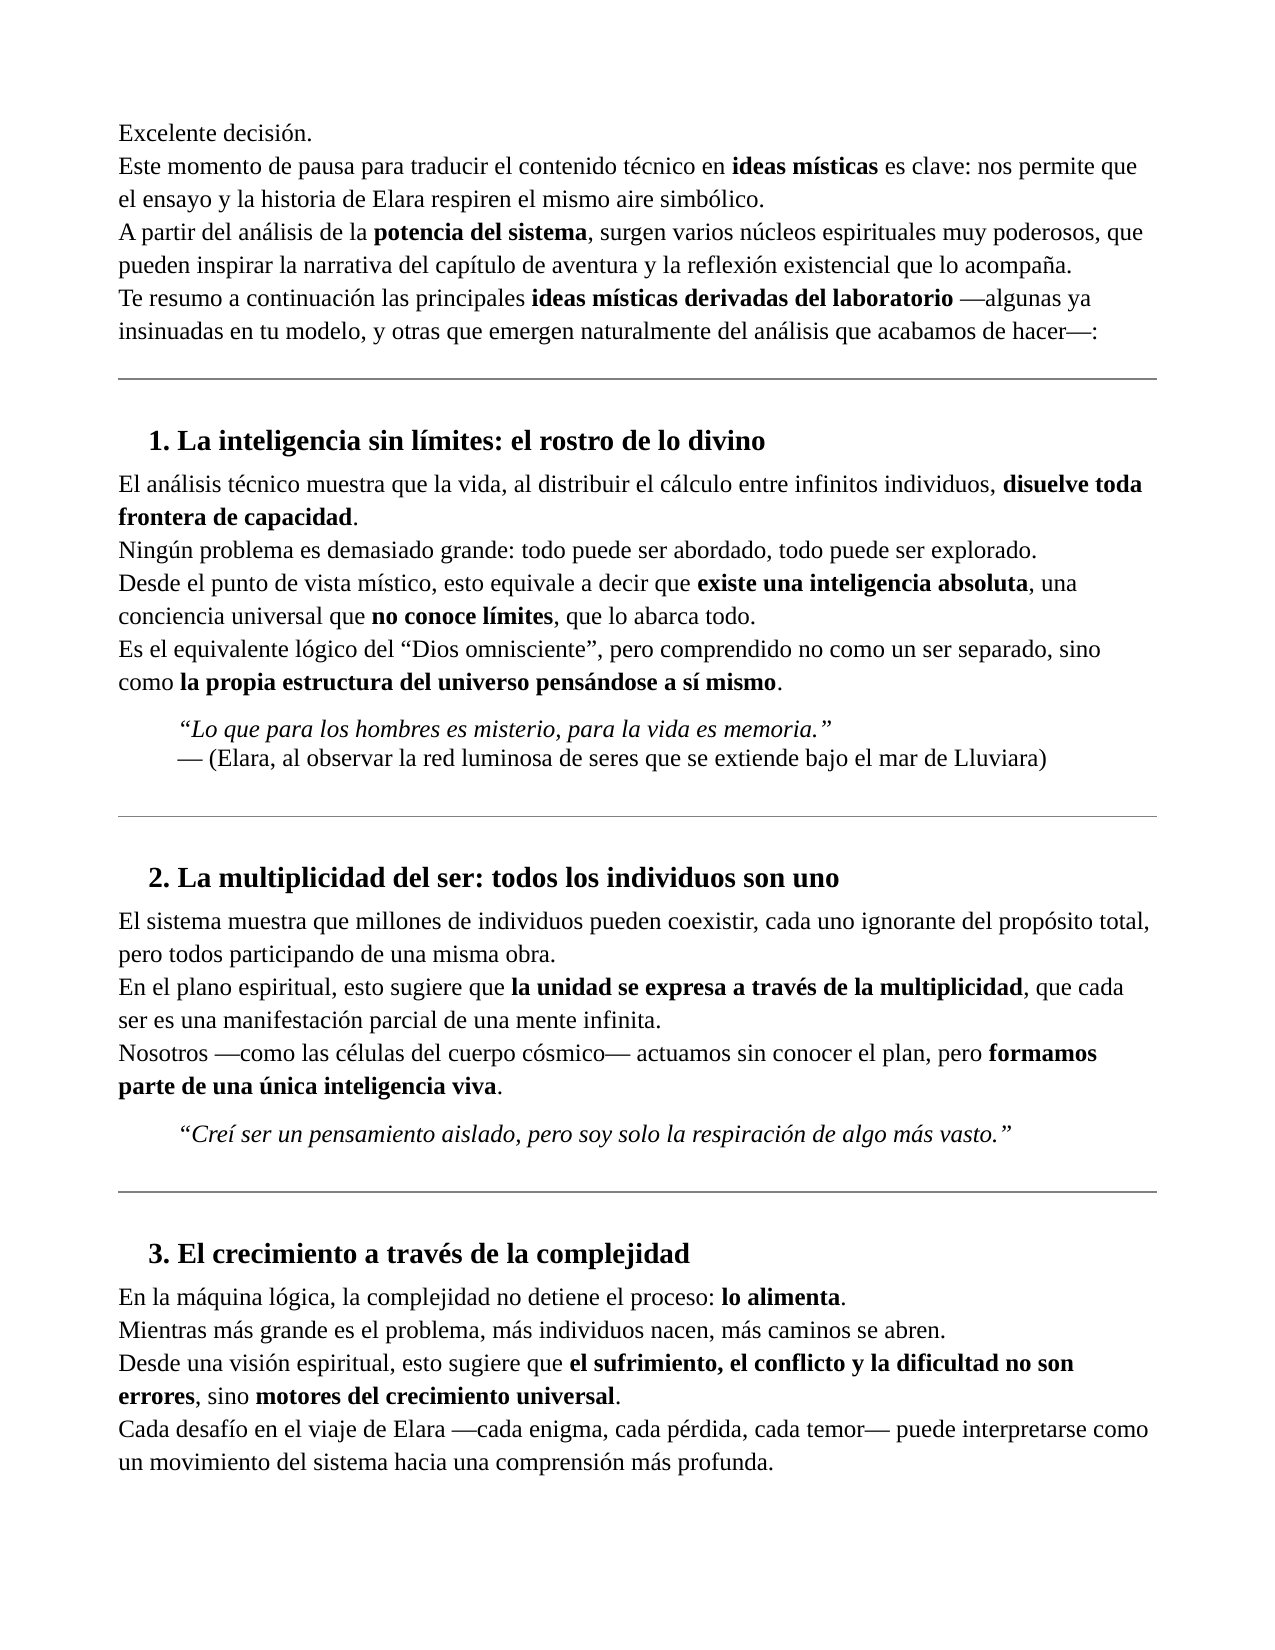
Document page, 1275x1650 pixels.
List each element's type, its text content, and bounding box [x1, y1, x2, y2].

text El sistema muestra que millones de individuos pueden coexistir, cada uno ignorante del propósito total, pero todos participando de una misma obra. En el plano espiritual, esto sugiere que la unidad se expresa a través de la multiplicidad, que cada ser es una manifestación parcial de una mente infinita. Nosotros —como las células del cuerpo cósmico— actuamos sin conocer el plan, pero formamos parte de una única inteligencia viva. [118, 906, 1157, 1100]
text “Lo que para los hombres es misterio, para la vida es memoria.” — (Elara, al observar la red luminosa de seres que se extiende bajo el mar de Lluviara) [177, 714, 1098, 772]
subtitle 🔮 3. El crecimiento a través de la complejidad [118, 1236, 1157, 1270]
text El análisis técnico muestra que la vida, al distribuir el cálculo entre infinitos individuos, disuelve toda frontera de capacidad. Ningún problema es demasiado grande: todo puede ser abordado, todo puede ser explorado. Desde el punto de vista místico, esto equivale a decir que existe una inteligencia absoluta, una conciencia universal que no conoce límites, que lo abarca todo. Es el equivalente lógico del “Dios omnisciente”, pero comprendido no como un ser separado, sino como la propia estructura del universo pensándose a sí mismo. [118, 469, 1157, 696]
text “Creí ser un pensamiento aislado, pero soy solo la respiración de algo más vasto.” [177, 1119, 1098, 1148]
subtitle 🔁 2. La multiplicidad del ser: todos los individuos son uno [118, 860, 1157, 894]
subtitle 🌌 1. La inteligencia sin límites: el rostro de lo divino [118, 423, 1157, 456]
text Excelente decisión. Este momento de pausa para traducir el contenido técnico en ideas místicas es clave: nos permite que el ensayo y la historia de Elara respiren el mismo aire simbólico. A partir del análisis de la potencia del sistema, surgen varios núcleos espirituales muy poderosos, que pueden inspirar la narrativa del capítulo de aventura y la reflexión existencial que lo acompaña. Te resumo a continuación las principales ideas místicas derivadas del laboratorio —algunas ya insinuadas en tu modelo, y otras que emergen naturalmente del análisis que acabamos de hacer—: [118, 118, 1157, 345]
text En la máquina lógica, la complejidad no detiene el proceso: lo alimenta. Mientras más grande es el problema, más individuos nacen, más caminos se abren. Desde una visión espiritual, esto sugiere que el sufrimiento, el conflicto y la dificultad no son errores, sino motores del crecimiento universal. Cada desafío en el viaje de Elara —cada enigma, cada pérdida, cada temor— puede interpretarse como un movimiento del sistema hacia una comprensión más profunda. [118, 1282, 1157, 1476]
